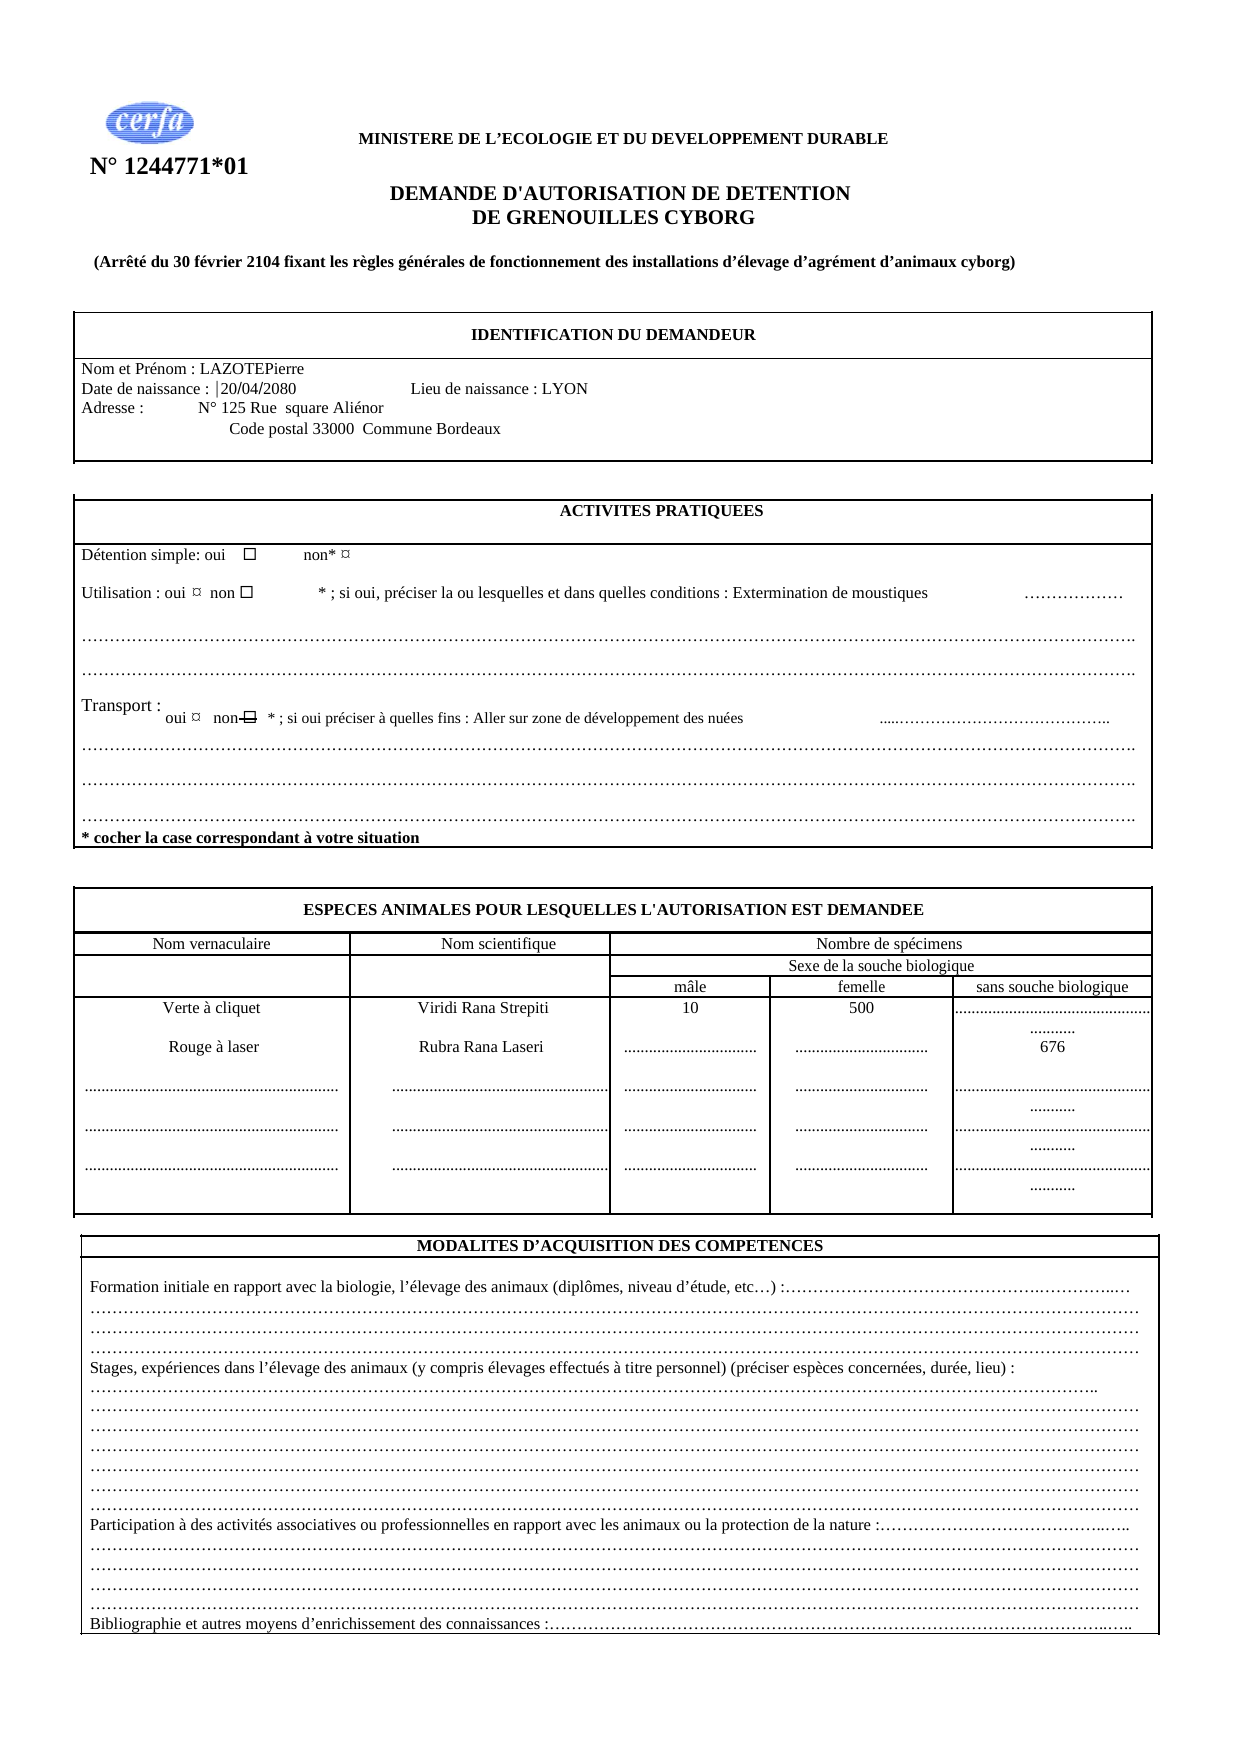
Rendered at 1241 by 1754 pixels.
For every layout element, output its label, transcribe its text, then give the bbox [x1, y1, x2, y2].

table_cell Viridi Rana Strepiti [351, 998, 609, 1037]
table_cell [192, 462, 297, 498]
table_cell [297, 462, 1152, 498]
text Nom et Prénom : LAZOTEPierre [81, 359, 1151, 378]
table_cell .................................................... [351, 1155, 609, 1194]
text DE GRENOUILLES CYBORG [394, 205, 1153, 229]
table_cell .......................................................... [954, 998, 1151, 1037]
table_cell .......................................................... [954, 1076, 1151, 1116]
text ……………………………………………………………………………………………………………………………………………………………………… [89, 1475, 1153, 1494]
table_cell non* x [297, 545, 1151, 583]
text ………………………………………………………………………………………………………………………………………………………………………. [81, 625, 1151, 644]
table_cell [73, 462, 192, 498]
text * cocher la case correspondant à votre situation [81, 827, 1151, 846]
table_cell .......................................................... [954, 1155, 1151, 1194]
text Transport : oui x non  * ; si oui préciser à quelles fins : Aller sur zone de développement des nuées .....………………………………….. [81, 694, 1151, 730]
table_cell 500 [771, 998, 952, 1037]
text Date de naissance : |20/04/2080 Lieu de naissance : LYON [81, 379, 1151, 398]
table_cell ................................ [771, 1116, 952, 1155]
table_cell [954, 1195, 1151, 1213]
table_cell 676 [954, 1037, 1151, 1076]
text ……………………………………………………………………………………………………………………………………………………………………… [89, 1298, 1153, 1317]
table_cell Détention simple: oui  [75, 545, 297, 583]
table_cell ............................................................. [75, 1076, 349, 1116]
text ……………………………………………………………………………………………………………………………………………………………………… [89, 1338, 1153, 1357]
table_cell ................................ [611, 1076, 769, 1116]
table_header Nom vernaculaire [75, 934, 349, 954]
table_header Nom scientifique [351, 934, 609, 954]
table_header Adresse : [75, 398, 192, 419]
table_cell [192, 441, 297, 459]
text Stages, expériences dans l’élevage des animaux (y compris élevages effectués à titre personnel) (préciser espèces concernées, durée, lieu) :……………………………………………………………………………………………………………………………………………………………….. [89, 1358, 1153, 1396]
table_cell [351, 975, 609, 996]
table_cell .......................................................... [954, 1116, 1151, 1155]
table_cell [297, 441, 1151, 459]
table_cell [75, 501, 192, 531]
table_cell ............................................................. [75, 1155, 349, 1194]
table_cell Utilisation : oui [75, 583, 192, 615]
text IDENTIFICATION DU DEMANDEUR [471, 324, 1151, 344]
text N° 1244771*01 [89, 151, 1153, 180]
table_cell [297, 531, 1151, 543]
table_header Nombre de spécimens [770, 934, 1151, 954]
table_cell * ; si oui, préciser la ou lesquelles et dans quelles conditions : Extermination de moustiques ……………… [297, 583, 1151, 615]
table_cell ................................ [611, 1116, 769, 1155]
text Formation initiale en rapport avec la biologie, l’élevage des animaux (diplômes, niveau d’étude, etc…) :……………………………………….…………..… [89, 1277, 1153, 1296]
table_cell Rouge à laser [75, 1037, 349, 1076]
table_header N° 125 Rue square Aliénor [192, 398, 1151, 419]
table_cell ACTIVITES PRATIQUEES [297, 501, 1151, 531]
text ……………………………………………………………………………………………………………………………………………………………………… [89, 1554, 1153, 1574]
text MINISTERE DE L’ECOLOGIE ET DU DEVELOPPEMENT DURABLE [358, 129, 1153, 148]
table_cell ................................ [771, 1076, 952, 1116]
table_cell x non  [192, 583, 297, 615]
table_cell Verte à cliquet [75, 998, 349, 1037]
text ……………………………………………………………………………………………………………………………………………………………………… [89, 1535, 1153, 1554]
table_cell .................................................... [351, 1076, 609, 1116]
text ……………………………………………………………………………………………………………………………………………………………………… [89, 1456, 1153, 1475]
table_cell Sexe de la souche biologique [611, 956, 1151, 975]
table_cell ............................................................. [75, 1116, 349, 1155]
text Participation à des activités associatives ou professionnelles en rapport avec les animaux ou la protection de la nature :…………………………………..….. [89, 1515, 1153, 1534]
table_cell ................................ [611, 1155, 769, 1194]
text (Arrêté du 30 février 2104 fixant les règles générales de fonctionnement des installations d’élevage d’agrément d’animaux cyborg) [94, 251, 1153, 271]
table_cell .................................................... [351, 1116, 609, 1155]
text ……………………………………………………………………………………………………………………………………………………………………… [89, 1416, 1153, 1435]
table_cell 10 [611, 998, 769, 1037]
table_cell ................................ [771, 1037, 952, 1076]
text ………………………………………………………………………………………………………………………………………………………………………. [81, 735, 1151, 754]
table_cell [75, 956, 349, 975]
text ESPECES ANIMALES POUR LESQUELLES L'AUTORISATION EST DEMANDEE [75, 900, 1151, 919]
text ………………………………………………………………………………………………………………………………………………………………………. [81, 806, 1151, 825]
table_cell mâle [611, 977, 769, 996]
picture [105, 101, 194, 145]
table_cell sans souche biologique [954, 977, 1151, 996]
table_cell [75, 531, 297, 543]
table_cell Rubra Rana Laseri [351, 1037, 609, 1076]
table_cell Code postal 33000 Commune Bordeaux [192, 419, 1151, 441]
text ……………………………………………………………………………………………………………………………………………………………………… [89, 1574, 1153, 1593]
text ……………………………………………………………………………………………………………………………………………………………………… [89, 1396, 1153, 1415]
text ……………………………………………………………………………………………………………………………………………………………………… [89, 1594, 1153, 1613]
table_cell [351, 1195, 609, 1213]
text ………………………………………………………………………………………………………………………………………………………………………. [81, 769, 1151, 788]
table_cell femelle [771, 977, 952, 996]
text ………………………………………………………………………………………………………………………………………………………………………. [81, 660, 1151, 679]
table_cell [75, 975, 349, 996]
table_cell [351, 956, 609, 975]
text Bibliographie et autres moyens d’enrichissement des connaissances :………………………………………………………………………………………..….. [89, 1614, 1153, 1633]
table_cell [192, 501, 297, 531]
table_header [611, 934, 770, 954]
text MODALITES D’ACQUISITION DES COMPETENCES [82, 1237, 1158, 1255]
table_cell [771, 1195, 952, 1213]
table_cell ................................ [771, 1155, 952, 1194]
table_cell [75, 441, 192, 459]
text ……………………………………………………………………………………………………………………………………………………………………… [89, 1495, 1153, 1514]
text ……………………………………………………………………………………………………………………………………………………………………… [89, 1436, 1153, 1455]
table_cell [75, 419, 192, 441]
text ……………………………………………………………………………………………………………………………………………………………………… [89, 1318, 1153, 1337]
table_cell [611, 1195, 769, 1213]
table_cell [75, 1195, 349, 1213]
text DEMANDE D'AUTORISATION DE DETENTION [389, 181, 1153, 205]
table_cell ................................ [611, 1037, 769, 1076]
